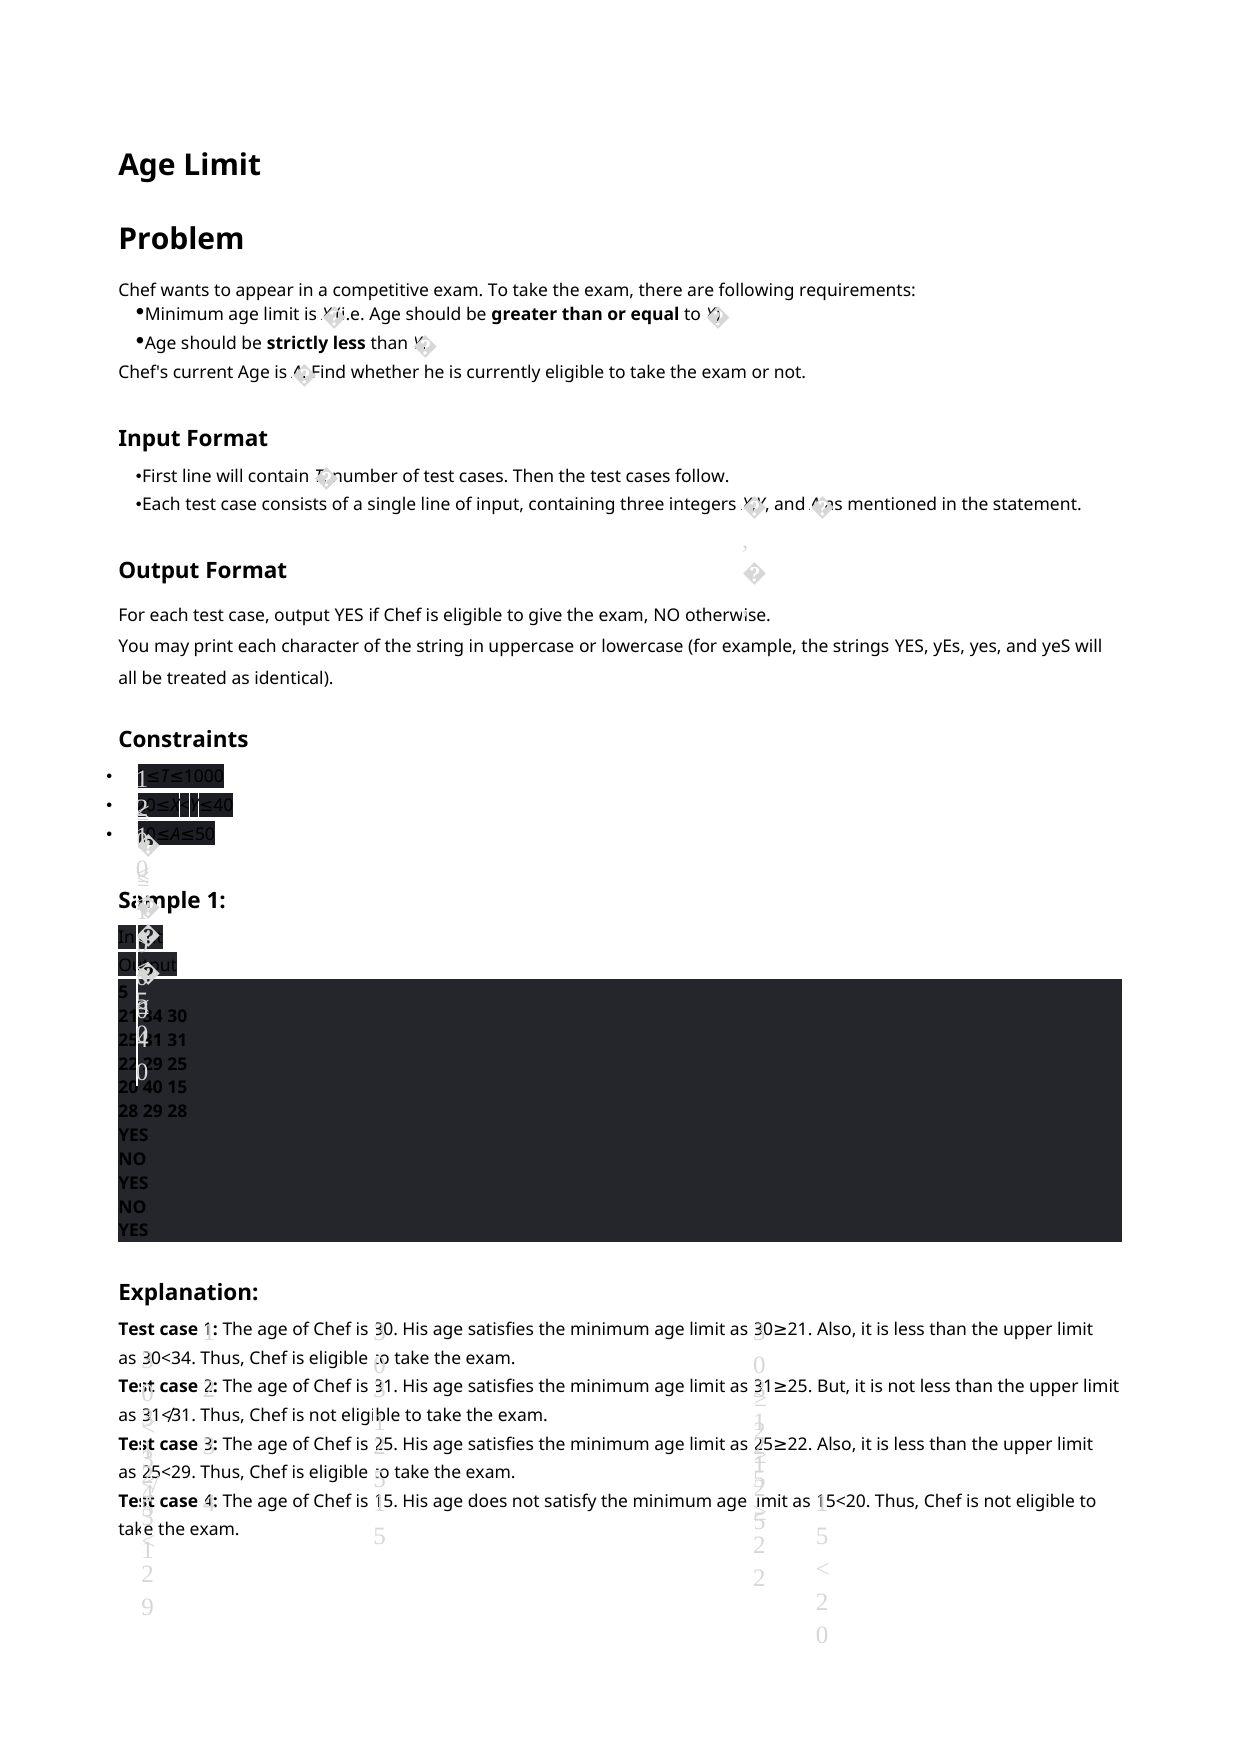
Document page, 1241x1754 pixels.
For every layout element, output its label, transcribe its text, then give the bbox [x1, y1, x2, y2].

list Age should be strictly less than Y. [415, 331, 1122, 355]
text 21 34 30 [118, 1003, 136, 1027]
text You may print each character of the string in uppercase or lowercase (for example, the strings YES, yEs, yes, and yeS will all be treated as identical). [118, 627, 1122, 689]
text Chef wants to appear in a competitive exam. To take the exam, there are following requirements: [118, 271, 1122, 302]
text For each test case, output YES if Chef is eligible to give the exam, NO otherwise. [118, 595, 1122, 627]
text Test case 4: The age of Chef is 15. His age does not satisfy the minimum age limit as 15<20. Thus, Chef is not eligible to take the exam. [755, 1488, 816, 1541]
text 22 29 25 [118, 1051, 136, 1075]
list 20≤X<Y≤40 [138, 793, 1122, 817]
text YES [118, 1123, 1122, 1147]
list Minimum age limit is X (i.e. Age should be greater than or equal to X). [708, 302, 1122, 326]
list 10≤A≤50 [138, 821, 1122, 845]
text 20 40 15 [118, 1075, 1122, 1099]
subtitle Output Format [744, 550, 1122, 585]
list Minimum age limit is X (i.e. Age should be greater than or equal to X). [136, 302, 322, 326]
text Chef's current Age is A. Find whether he is currently eligible to take the exam or not. [118, 360, 292, 384]
text Test case 4: The age of Chef is 15. His age does not satisfy the minimum age limit as 15<20. Thus, Chef is not eligible to take the exam. [818, 1488, 1122, 1541]
subtitle Input Format [118, 418, 1122, 453]
list Age should be strictly less than Y. [136, 331, 413, 355]
text Test case 1: The age of Chef is 30. His age satisfies the minimum age limit as 30≥21. Also, it is less than the upper limit as 30<34. Thus, Chef is eligible to take the exam. [376, 1317, 753, 1369]
text NO [118, 1194, 1122, 1218]
subtitle Constraints [118, 719, 1122, 754]
text 21 34 30 [138, 1003, 1122, 1027]
text Test case 4: The age of Chef is 15. His age does not satisfy the minimum age limit as 15<20. Thus, Chef is not eligible to take the exam. [143, 1488, 373, 1541]
text 25 31 31 [138, 1027, 1122, 1051]
list First line will contain T, number of test cases. Then the test cases follow. [136, 463, 314, 487]
text 28 29 28 [118, 1099, 1122, 1123]
subtitle Output Format [118, 550, 742, 585]
subtitle Sample 1: [138, 880, 1122, 915]
text Test case 1: The age of Chef is 30. His age satisfies the minimum age limit as 30≥21. Also, it is less than the upper limit as 30<34. Thus, Chef is eligible to take the exam. [118, 1317, 373, 1369]
list Minimum age limit is X (i.e. Age should be greater than or equal to X). [324, 302, 705, 326]
text Test case 3: The age of Chef is 25. His age satisfies the minimum age limit as 25≥22. Also, it is less than the upper limit as 25<29. Thus, Chef is eligible to take the exam. [143, 1431, 373, 1483]
list 1≤T≤1000 [138, 764, 1122, 788]
text Test case 3: The age of Chef is 25. His age satisfies the minimum age limit as 25≥22. Also, it is less than the upper limit as 25<29. Thus, Chef is eligible to take the exam. [755, 1431, 1122, 1483]
subtitle Problem [118, 217, 1122, 258]
subtitle Sample 1: [118, 880, 136, 915]
text Output [138, 952, 1122, 976]
text Test case 1: The age of Chef is 30. His age satisfies the minimum age limit as 30≥21. Also, it is less than the upper limit as 30<34. Thus, Chef is eligible to take the exam. [755, 1317, 1122, 1369]
text Test case 3: The age of Chef is 25. His age satisfies the minimum age limit as 25≥22. Also, it is less than the upper limit as 25<29. Thus, Chef is eligible to take the exam. [376, 1431, 753, 1483]
list Each test case consists of a single line of input, containing three integers X,Y, and A as mentioned in the statement. [812, 492, 1122, 516]
text YES [118, 1170, 1122, 1194]
text Chef's current Age is A. Find whether he is currently eligible to take the exam or not. [294, 360, 1122, 384]
text 5 [138, 979, 1122, 1003]
text 22 29 25 [138, 1051, 1122, 1075]
list Each test case consists of a single line of input, containing three integers X,Y, and A as mentioned in the statement. [136, 492, 742, 516]
text Test case 2: The age of Chef is 31. His age satisfies the minimum age limit as 31≥25. But, it is not less than the upper limit as 31≮31. Thus, Chef is not eligible to take the exam. [143, 1374, 373, 1426]
text 25 31 31 [118, 1027, 136, 1051]
text Test case 2: The age of Chef is 31. His age satisfies the minimum age limit as 31≥25. But, it is not less than the upper limit as 31≮31. Thus, Chef is not eligible to take the exam. [376, 1374, 753, 1426]
text Input [118, 925, 136, 949]
text YES [118, 1218, 1122, 1242]
text Input [146, 925, 1122, 949]
text 5 [118, 979, 136, 1003]
text Test case 4: The age of Chef is 15. His age does not satisfy the minimum age limit as 15<20. Thus, Chef is not eligible to take the exam. [376, 1488, 753, 1541]
list First line will contain T, number of test cases. Then the test cases follow. [316, 463, 1122, 487]
text Output [118, 952, 136, 976]
text NO [118, 1147, 1122, 1170]
subtitle Explanation: [118, 1272, 1122, 1307]
text Test case 2: The age of Chef is 31. His age satisfies the minimum age limit as 31≥25. But, it is not less than the upper limit as 31≮31. Thus, Chef is not eligible to take the exam. [755, 1374, 1122, 1426]
subtitle Age Limit [118, 143, 1122, 184]
